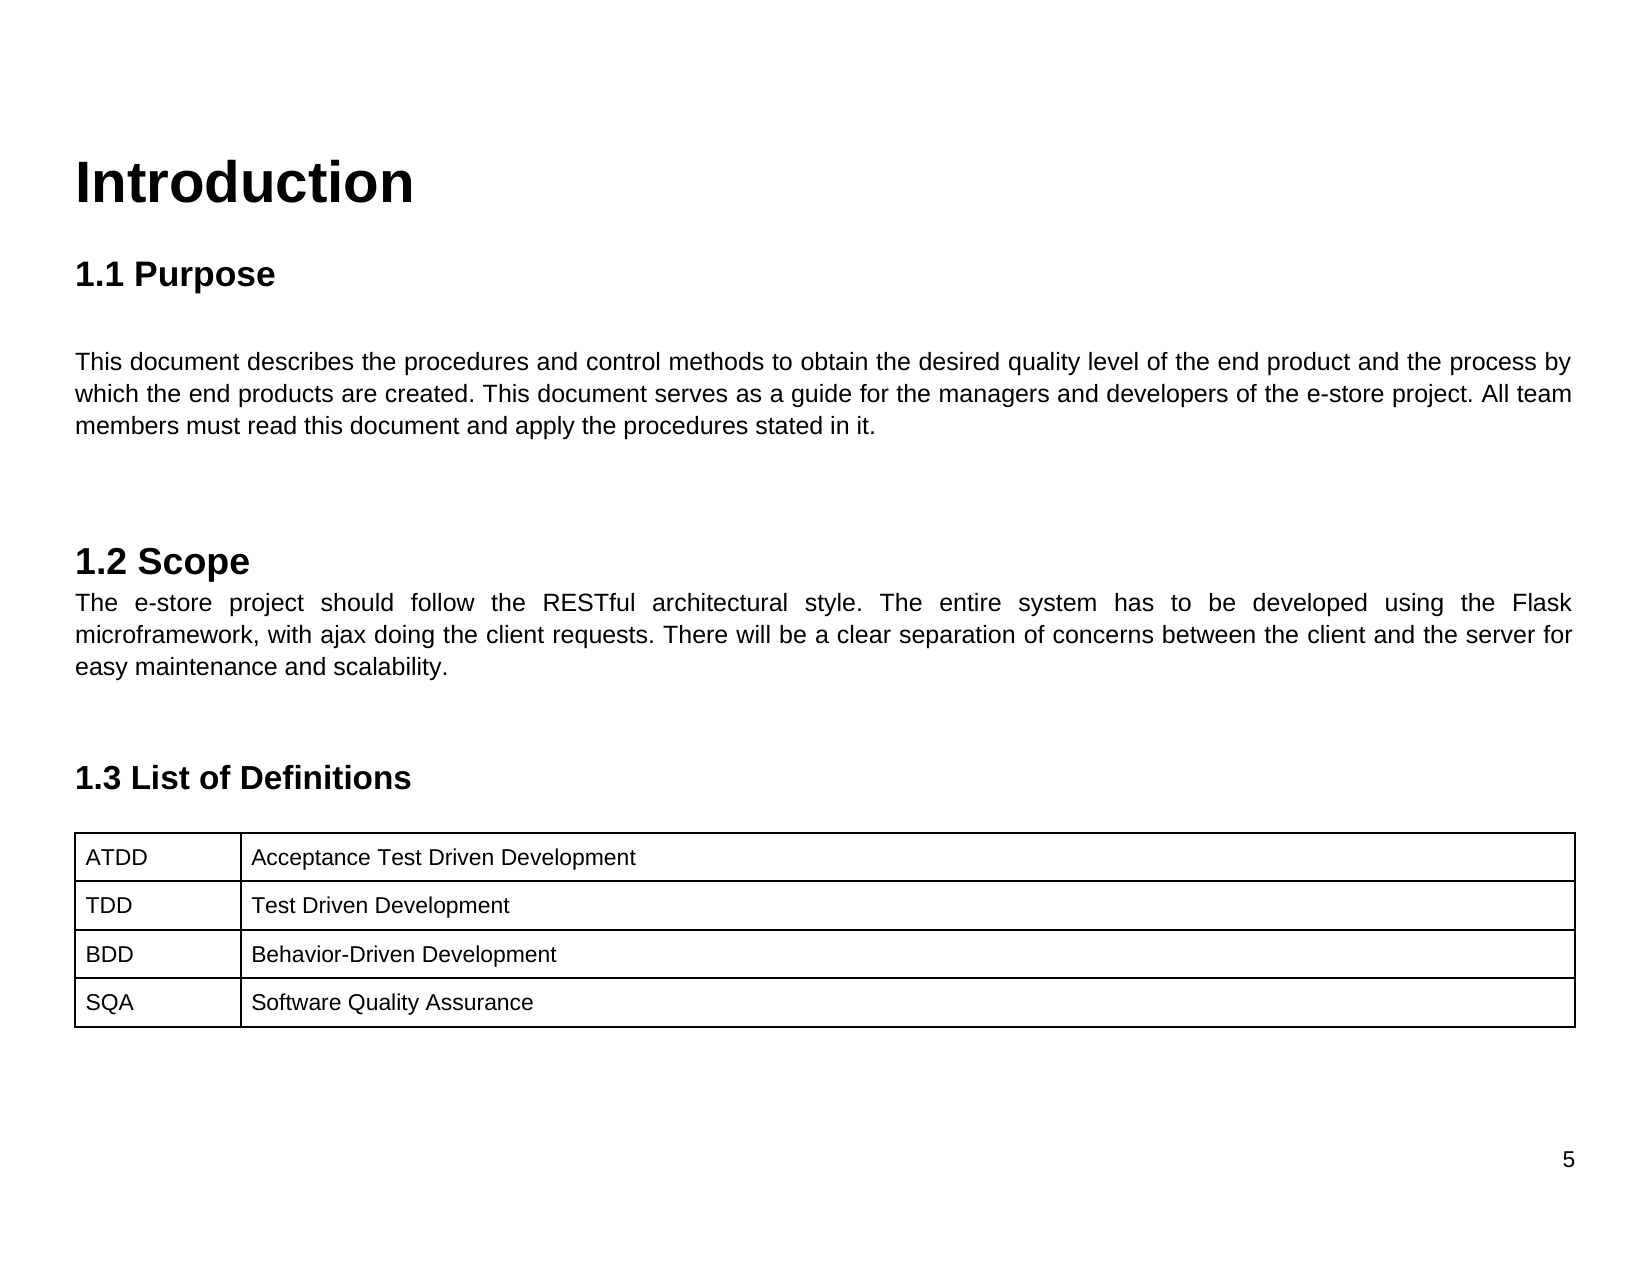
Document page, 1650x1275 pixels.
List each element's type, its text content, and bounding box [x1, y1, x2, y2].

table_cell TDD [76, 882, 240, 929]
table_cell Test Driven Development [242, 882, 1574, 929]
text 1.3 List of Definitions [75, 759, 1575, 797]
table_cell SQA [76, 979, 240, 1026]
table_cell BDD [76, 931, 240, 977]
text Introduction [75, 150, 1575, 215]
text 1.1 Purpose [75, 254, 1575, 294]
text 1.2 Scope [75, 540, 1575, 582]
table_header ATDD [76, 834, 240, 880]
text The e-store project should follow the RESTful architectural style. The entire system has to be developed using the Flask microframework, with ajax doing the client requests. There will be a clear separation of concerns between the client and the server for easy maintenance and scalability. [75, 588, 1575, 681]
table_header Acceptance Test Driven Development [242, 834, 1574, 880]
table_cell Behavior-Driven Development [242, 931, 1574, 977]
text This document describes the procedures and control methods to obtain the desired quality level of the end product and the process by which the end products are created. This document serves as a guide for the managers and developers of the e-store project. All team members must read this document and apply the procedures stated in it. [75, 348, 1575, 440]
table_cell Software Quality Assurance [242, 979, 1574, 1026]
